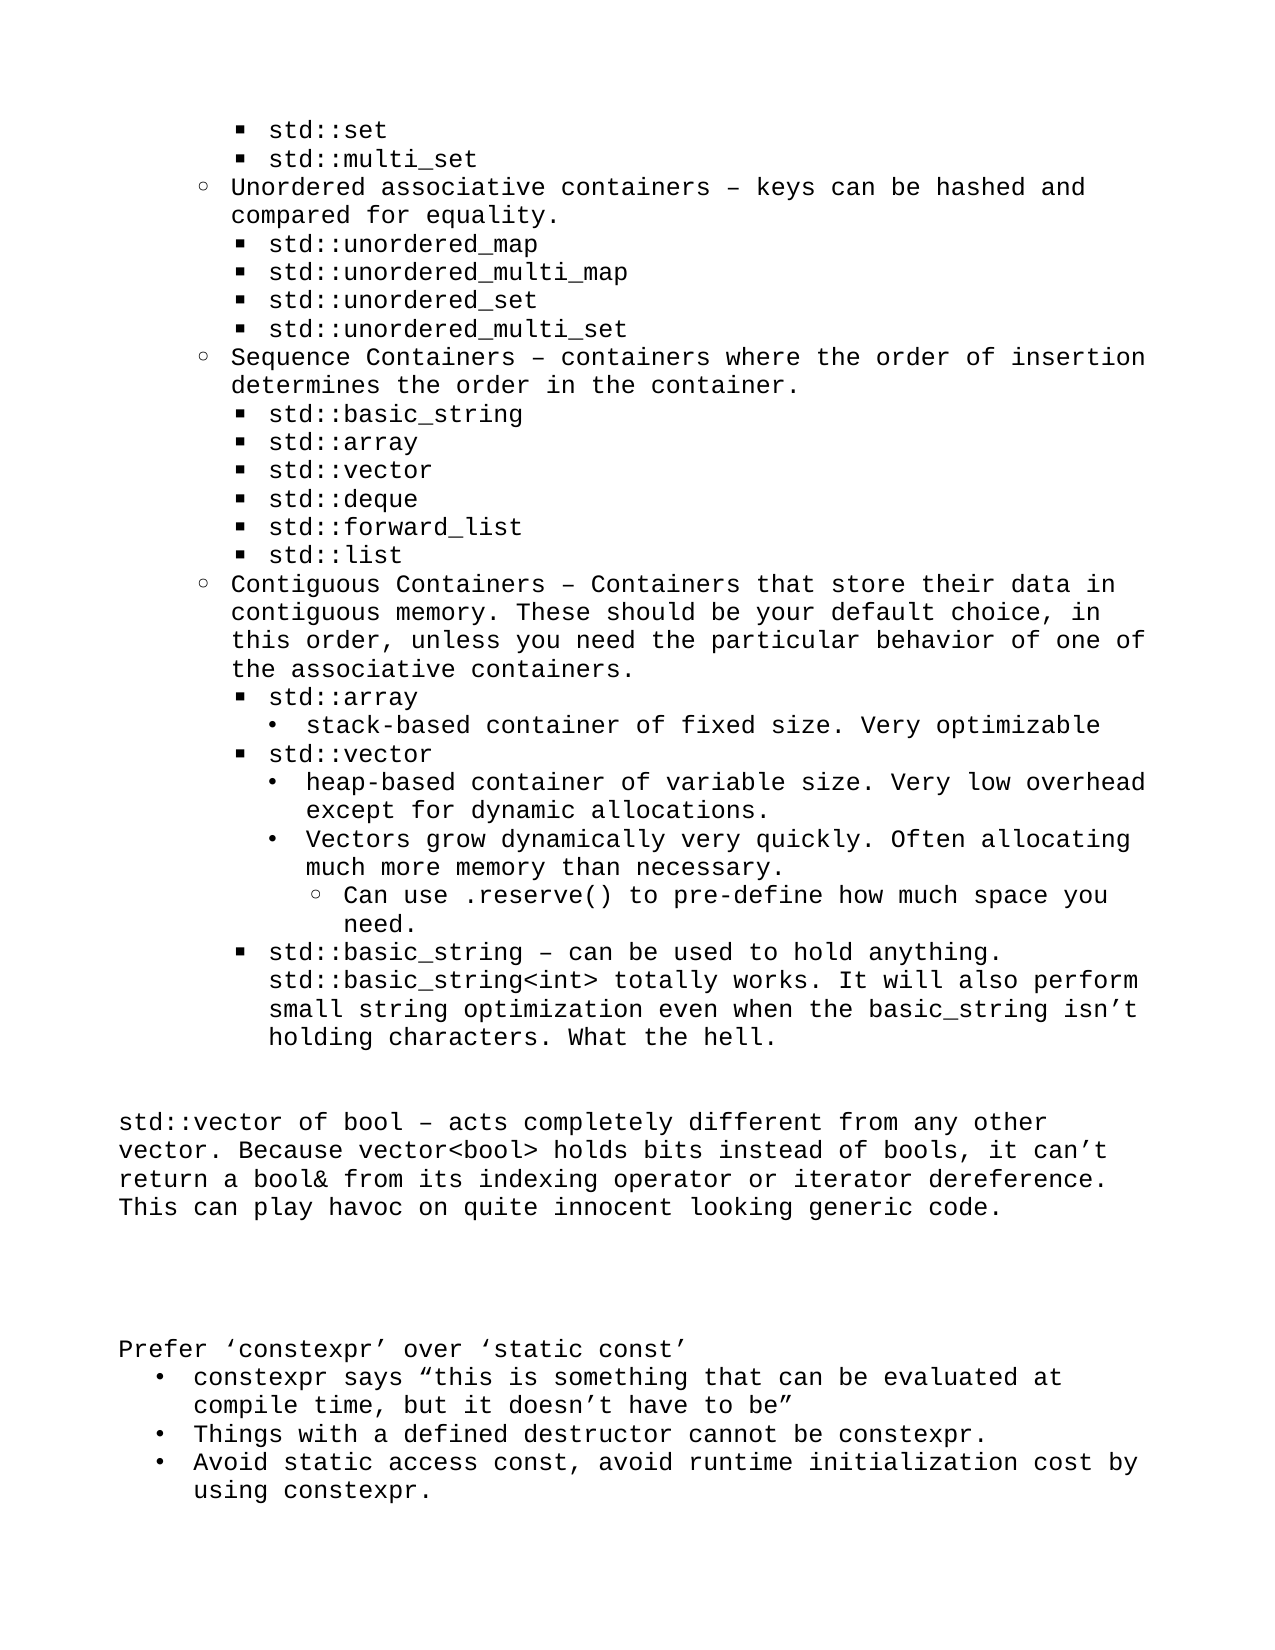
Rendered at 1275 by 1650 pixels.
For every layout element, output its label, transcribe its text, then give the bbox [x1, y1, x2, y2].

list std::unordered_map [231, 231, 1157, 260]
text std::vector of bool – acts completely different from any other vector. Because vector<bool> holds bits instead of bools, it can’t return a bool& from its indexing operator or iterator dereference. This can play havoc on quite innocent looking generic code. [118, 1110, 1157, 1223]
list std::list [231, 543, 1157, 571]
list Things with a defined destructor cannot be constexpr. [156, 1421, 1157, 1450]
list std::basic_string – can be used to hold anything. std::basic_string<int> totally works. It will also perform small string optimization even when the basic_string isn’t holding characters. What the hell. [231, 940, 1157, 1053]
list stack-based container of fixed size. Very optimizable [268, 713, 1157, 741]
list std::basic_string [231, 401, 1157, 430]
list Avoid static access const, avoid runtime initialization cost by using constexpr. [156, 1450, 1157, 1506]
list std::vector [231, 458, 1157, 486]
list Can use .reserve() to pre-define how much space you need. [306, 883, 1157, 940]
list std::array [231, 430, 1157, 458]
list Unordered associative containers – keys can be hashed and compared for equality. [193, 175, 1157, 231]
list std::deque [231, 486, 1157, 515]
list std::set [231, 118, 1157, 146]
list Contiguous Containers – Containers that store their data in contiguous memory. These should be your default choice, in this order, unless you need the particular behavior of one of the associative containers. [193, 571, 1157, 685]
list std::array [231, 685, 1157, 713]
list std::multi_set [231, 146, 1157, 175]
list Vectors grow dynamically very quickly. Often allocating much more memory than necessary. [268, 826, 1157, 883]
list std::unordered_multi_set [231, 316, 1157, 345]
list std::unordered_multi_map [231, 260, 1157, 288]
list std::forward_list [231, 515, 1157, 543]
list std::vector [231, 741, 1157, 770]
list heap-based container of variable size. Very low overhead except for dynamic allocations. [268, 770, 1157, 826]
list Sequence Containers – containers where the order of insertion determines the order in the container. [193, 345, 1157, 401]
list constexpr says “this is something that can be evaluated at compile time, but it doesn’t have to be” [156, 1365, 1157, 1421]
list std::unordered_set [231, 288, 1157, 316]
text Prefer ‘constexpr’ over ‘static const’ [118, 1336, 1157, 1365]
